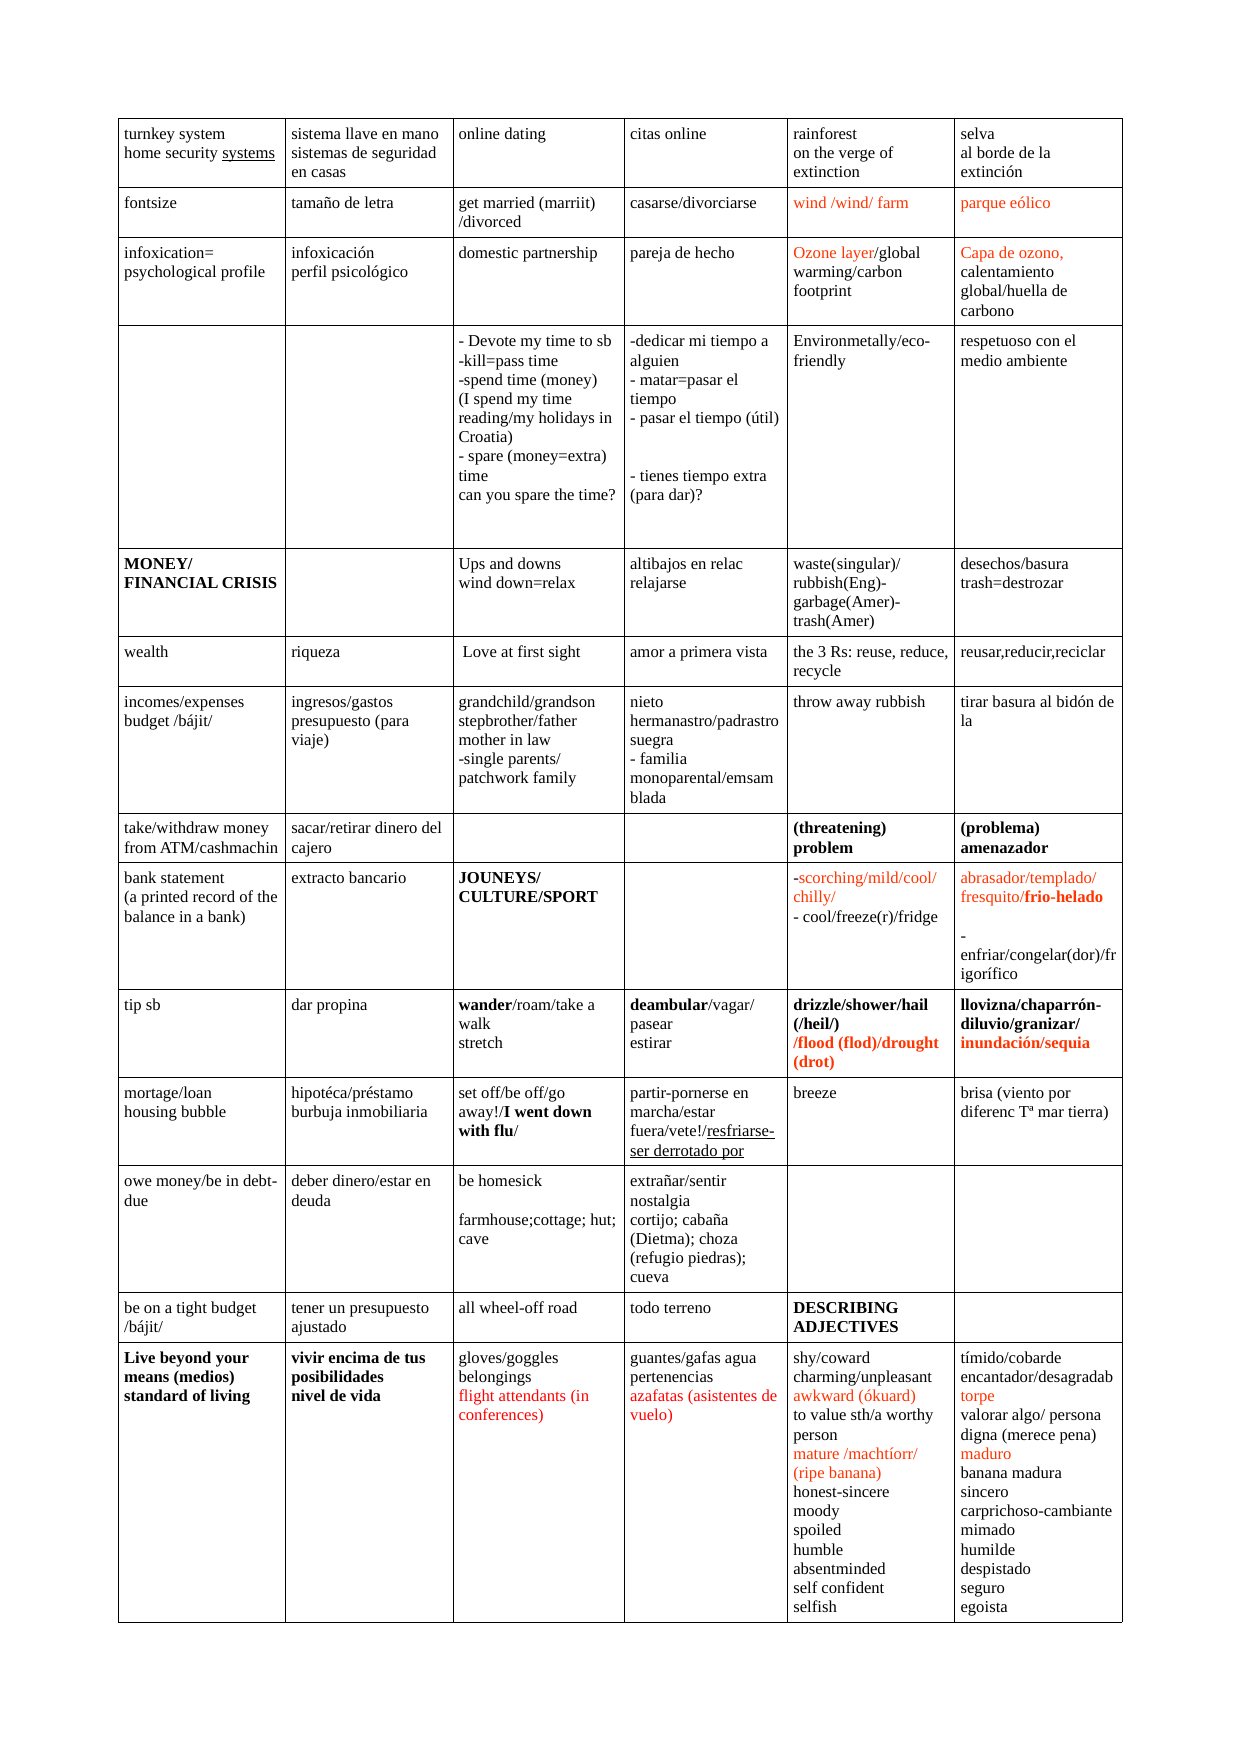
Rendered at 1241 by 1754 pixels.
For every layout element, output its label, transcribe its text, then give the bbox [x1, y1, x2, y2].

table_cell incomes/expenses budget /bájit/ [119, 687, 285, 812]
table_cell partir-pornerse en marcha/estar fuera/vete!/resfriarse-ser derrotado por [625, 1078, 787, 1165]
table_cell guantes/gafas agua pertenencias azafatas (asistentes de vuelo) [625, 1343, 787, 1622]
table_cell selva al borde de la extinción [955, 119, 1122, 187]
table_cell owe money/be in debt-due [119, 1166, 285, 1292]
table_cell pareja de hecho [625, 238, 787, 325]
table_cell [955, 1166, 1122, 1292]
table_cell be homesick farmhouse;cottage; hut; cave [454, 1166, 624, 1292]
table_cell altibajos en relac relajarse [625, 549, 787, 636]
table_cell brisa (viento por diferenc Tª mar tierra) [955, 1078, 1122, 1165]
table_cell amor a primera vista [625, 637, 787, 686]
table_cell grandchild/grandson stepbrother/father mother in law -single parents/ patchwork family [454, 687, 624, 812]
table_cell fontsize [119, 188, 285, 237]
table_cell sacar/retirar dinero del cajero [286, 814, 453, 862]
table_cell hipotéca/préstamo burbuja inmobiliaria [286, 1078, 453, 1165]
table_cell the 3 Rs: reuse, reduce, recycle [788, 637, 954, 686]
table_cell extracto bancario [286, 863, 453, 989]
table_cell abrasador/templado/fresquito/frio-helado - enfriar/congelar(dor)/frigorífico [955, 863, 1122, 989]
table_cell all wheel-off road [454, 1293, 624, 1342]
table_cell (threatening) problem [788, 814, 954, 862]
table_cell take/withdraw money from ATM/cashmachin [119, 814, 285, 862]
table_cell [788, 1166, 954, 1292]
table_cell dar propina [286, 990, 453, 1077]
table_cell bank statement (a printed record of the balance in a bank) [119, 863, 285, 989]
table_cell Ups and downs wind down=relax [454, 549, 624, 636]
table_cell DESCRIBING ADJECTIVES [788, 1293, 954, 1342]
table_cell [286, 326, 453, 548]
table_cell [454, 814, 624, 862]
table_cell Live beyond your means (medios) standard of living [119, 1343, 285, 1622]
table_cell [955, 1293, 1122, 1342]
table_cell infoxicación perfil psicológico [286, 238, 453, 325]
table_cell infoxication= psychological profile [119, 238, 285, 325]
table_cell turnkey system home security systems [119, 119, 285, 187]
table_cell tímido/cobarde encantador/desagradab torpe valorar algo/ persona digna (merece pena) maduro banana madura sincero carprichoso-cambiante mimado humilde despistado seguro egoista [955, 1343, 1122, 1622]
table_cell [625, 814, 787, 862]
table_cell tirar basura al bidón de la [955, 687, 1122, 812]
table_cell MONEY/FINANCIAL CRISIS [119, 549, 285, 636]
table_cell parque eólico [955, 188, 1122, 237]
table_cell drizzle/shower/hail (/heil/) /flood (flod)/drought (drot) [788, 990, 954, 1077]
table_cell rainforest on the verge of extinction [788, 119, 954, 187]
table_cell get married (marriit) /divorced [454, 188, 624, 237]
table_cell set off/be off/go away!/I went down with flu/ [454, 1078, 624, 1165]
table_cell Love at first sight [454, 637, 624, 686]
table_cell - Devote my time to sb -kill=pass time -spend time (money) (I spend my time reading/my holidays in Croatia) - spare (money=extra) time can you spare the time? [454, 326, 624, 548]
table_cell waste(singular)/rubbish(Eng)-garbage(Amer)-trash(Amer) [788, 549, 954, 636]
table_cell (problema) amenazador [955, 814, 1122, 862]
table_cell reusar,reducir,reciclar [955, 637, 1122, 686]
table_cell mortage/loan housing bubble [119, 1078, 285, 1165]
table_cell wealth [119, 637, 285, 686]
table_cell throw away rubbish [788, 687, 954, 812]
table_cell deber dinero/estar en deuda [286, 1166, 453, 1292]
table_cell [119, 326, 285, 548]
table_cell wind /wind/ farm [788, 188, 954, 237]
table_cell -scorching/mild/cool/chilly/ - cool/freeze(r)/fridge [788, 863, 954, 989]
table_cell domestic partnership [454, 238, 624, 325]
table_cell vivir encima de tus posibilidades nivel de vida [286, 1343, 453, 1622]
table_cell Ozone layer/global warming/carbon footprint [788, 238, 954, 325]
table_cell llovizna/chaparrón-diluvio/granizar/ inundación/sequia [955, 990, 1122, 1077]
table_cell deambular/vagar/pasear estirar [625, 990, 787, 1077]
table_cell tamaño de letra [286, 188, 453, 237]
table_cell Capa de ozono, calentamiento global/huella de carbono [955, 238, 1122, 325]
table_cell be on a tight budget /bájit/ [119, 1293, 285, 1342]
table_cell ingresos/gastos presupuesto (para viaje) [286, 687, 453, 812]
table_cell shy/coward charming/unpleasant awkward (ókuard) to value sth/a worthy person mature /machtíorr/ (ripe banana) honest-sincere moody spoiled humble absentminded self confident selfish [788, 1343, 954, 1622]
table_cell gloves/goggles belongings flight attendants (in conferences) [454, 1343, 624, 1622]
table_cell [286, 549, 453, 636]
table_cell respetuoso con el medio ambiente [955, 326, 1122, 548]
table_cell sistema llave en mano sistemas de seguridad en casas [286, 119, 453, 187]
table_cell Environmetally/eco-friendly [788, 326, 954, 548]
table_cell [625, 863, 787, 989]
table_cell casarse/divorciarse [625, 188, 787, 237]
table_cell tip sb [119, 990, 285, 1077]
table_cell riqueza [286, 637, 453, 686]
table_cell -dedicar mi tiempo a alguien - matar=pasar el tiempo - pasar el tiempo (útil) - tienes tiempo extra (para dar)? [625, 326, 787, 548]
table_cell todo terreno [625, 1293, 787, 1342]
table_cell tener un presupuesto ajustado [286, 1293, 453, 1342]
table_cell online dating [454, 119, 624, 187]
table_cell JOUNEYS/CULTURE/SPORT [454, 863, 624, 989]
table_cell breeze [788, 1078, 954, 1165]
table_cell citas online [625, 119, 787, 187]
table_cell wander/roam/take a walk stretch [454, 990, 624, 1077]
table_cell nieto hermanastro/padrastro suegra - familia monoparental/emsamblada [625, 687, 787, 812]
table_cell extrañar/sentir nostalgia cortijo; cabaña (Dietma); choza (refugio piedras); cueva [625, 1166, 787, 1292]
table_cell desechos/basura trash=destrozar [955, 549, 1122, 636]
